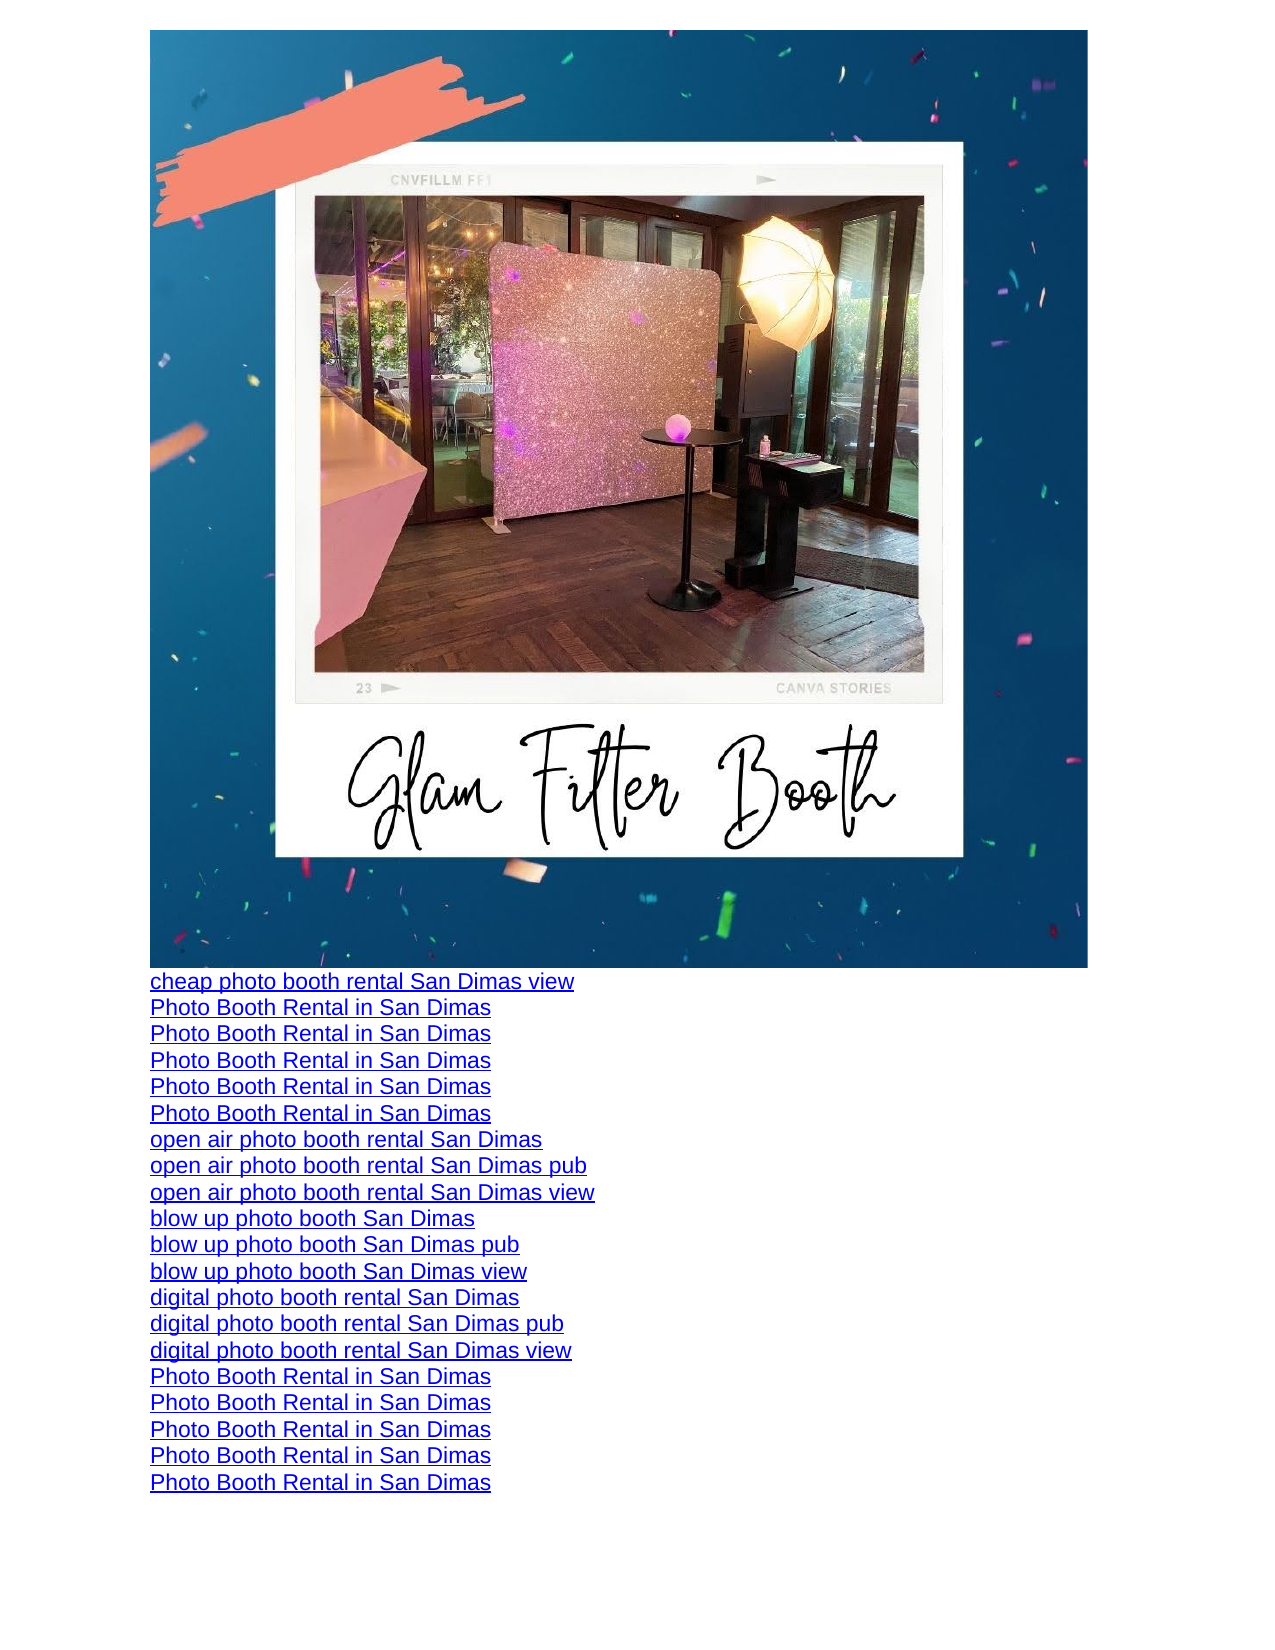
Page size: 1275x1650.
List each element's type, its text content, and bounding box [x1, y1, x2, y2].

text blow up photo booth San Dimas view [150, 1258, 1125, 1284]
text blow up photo booth San Dimas [150, 1205, 1125, 1231]
text Photo Booth Rental in San Dimas [150, 1416, 1125, 1442]
picture [150, 30, 1088, 968]
text open air photo booth rental San Dimas view [150, 1178, 1125, 1205]
text open air photo booth rental San Dimas pub [150, 1152, 1125, 1178]
text Photo Booth Rental in San Dimas [150, 994, 1125, 1020]
text Photo Booth Rental in San Dimas [150, 1389, 1125, 1416]
text Photo Booth Rental in San Dimas [150, 1073, 1125, 1099]
text Photo Booth Rental in San Dimas [150, 1442, 1125, 1468]
text Photo Booth Rental in San Dimas [150, 1363, 1125, 1389]
text open air photo booth rental San Dimas [150, 1126, 1125, 1152]
text Photo Booth Rental in San Dimas [150, 1020, 1125, 1047]
text blow up photo booth San Dimas pub [150, 1231, 1125, 1258]
text Photo Booth Rental in San Dimas [150, 1047, 1125, 1073]
text Photo Booth Rental in San Dimas [150, 1099, 1125, 1126]
text digital photo booth rental San Dimas view [150, 1337, 1125, 1363]
text digital photo booth rental San Dimas pub [150, 1310, 1125, 1337]
text cheap photo booth rental San Dimas view [150, 968, 1125, 994]
text Photo Booth Rental in San Dimas [150, 1468, 1125, 1495]
text digital photo booth rental San Dimas [150, 1284, 1125, 1310]
